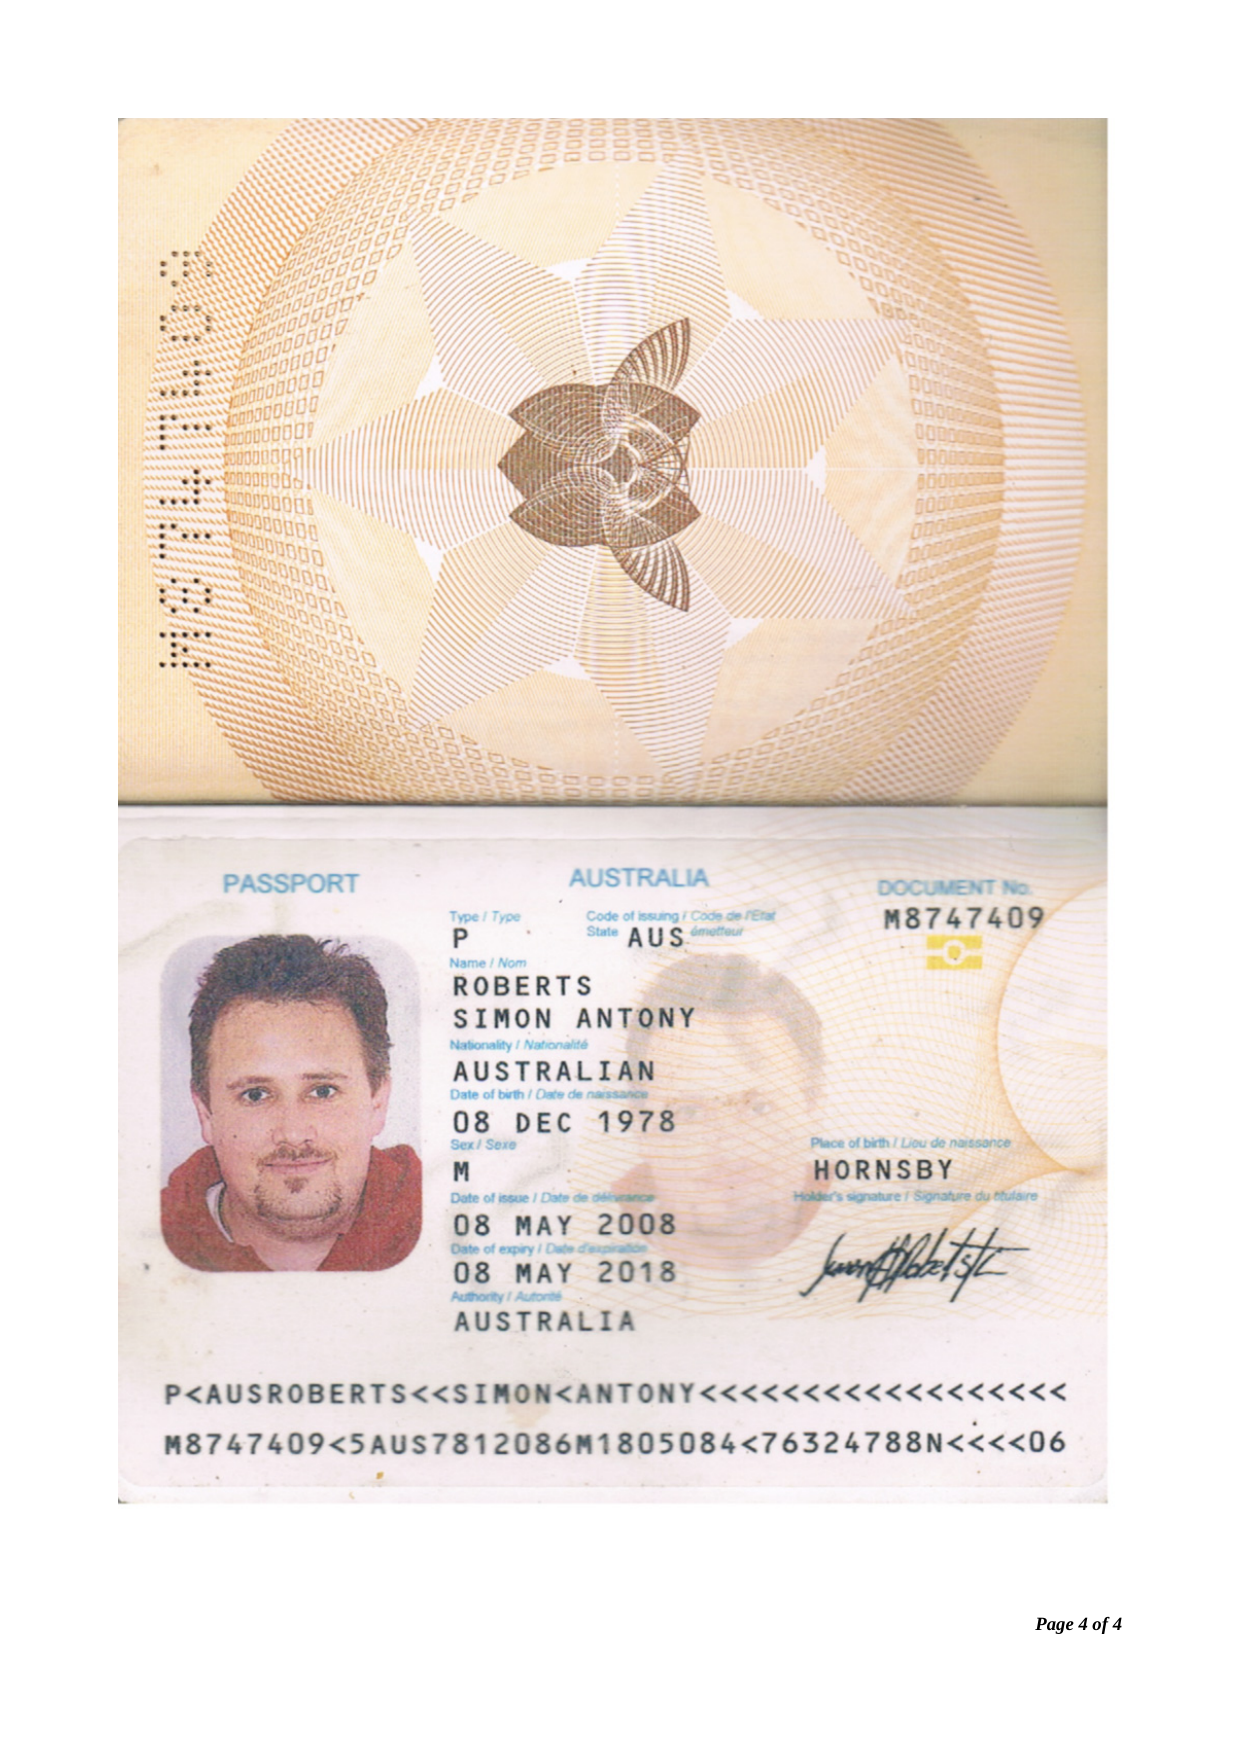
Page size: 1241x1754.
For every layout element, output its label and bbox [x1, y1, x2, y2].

picture [118, 118, 1123, 1519]
